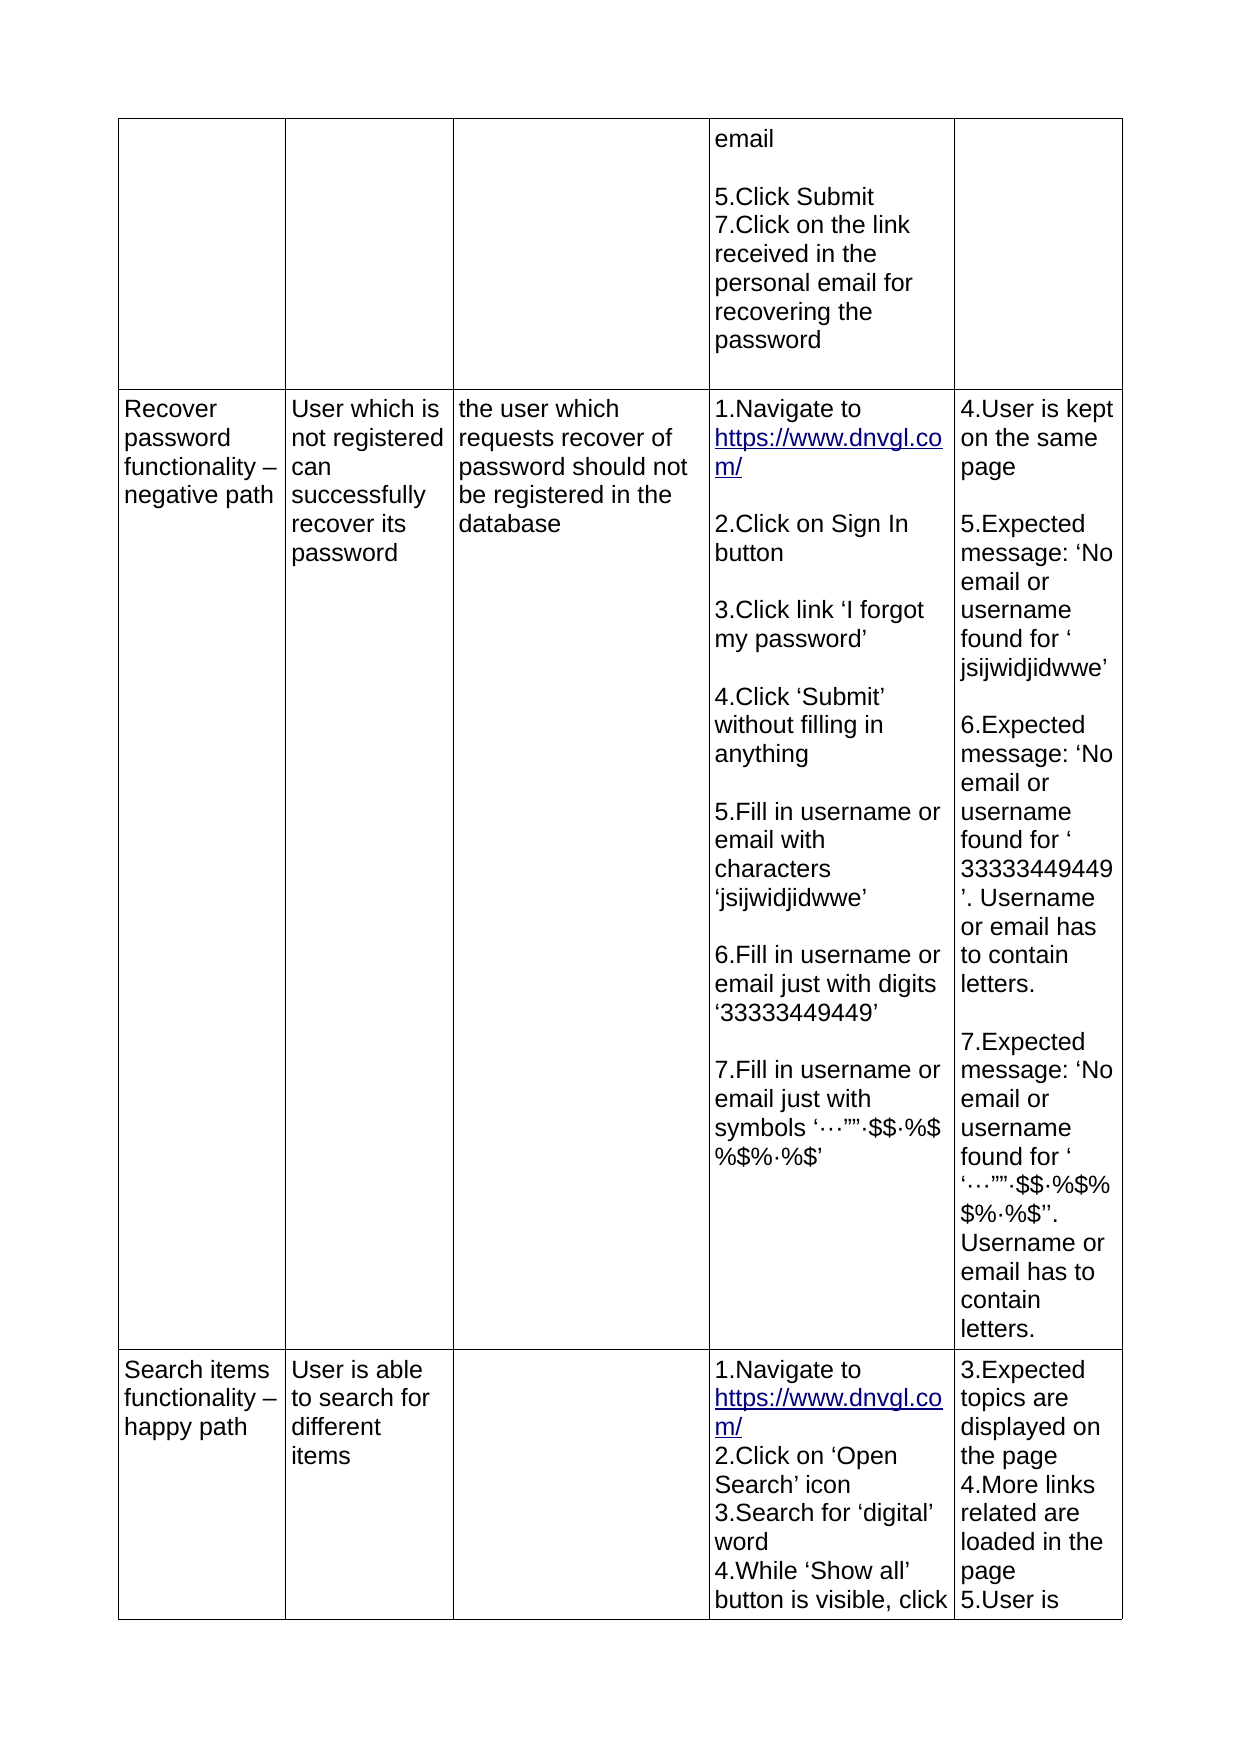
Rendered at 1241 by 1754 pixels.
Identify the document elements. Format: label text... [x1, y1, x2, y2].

table_cell 4.User is kept on the same page 5.Expected message: ‘No email or username found for ‘ jsijwidjidwwe’ 6.Expected message: ‘No email or username found for ‘ 33333449449’. Username or email has to contain letters. 7.Expected message: ‘No email or username found for ‘ ‘···””·$$·%$%$%·%$’’. Username or email has to contain letters. [955, 390, 1122, 1349]
table_cell [454, 119, 709, 388]
table_cell [286, 119, 453, 388]
table_cell [119, 119, 285, 388]
table_cell Search items functionality – happy path [119, 1350, 285, 1619]
table_cell Recover password functionality – negative path [119, 390, 285, 1349]
table_cell the user which requests recover of password should not be registered in the database [454, 390, 709, 1349]
table_cell User which is not registered can successfully recover its password [286, 390, 453, 1349]
table_cell User is able to search for different items [286, 1350, 453, 1619]
table_cell [454, 1350, 709, 1619]
table_cell 3.Expected topics are displayed on the page 4.More links related are loaded in the page 5.User is [955, 1350, 1122, 1619]
table_cell 1.Navigate to https://www.dnvgl.com/ 2.Click on Sign In button 3.Click link ‘I forgot my password’ 4.Click ‘Submit’ without filling in anything 5.Fill in username or email with characters ‘jsijwidjidwwe’ 6.Fill in username or email just with digits ‘33333449449’ 7.Fill in username or email just with symbols ‘···””·$$·%$%$%·%$’ [710, 390, 954, 1349]
table_cell email 5.Click Submit 7.Click on the link received in the personal email for recovering the password [710, 119, 954, 388]
table_cell 1.Navigate to https://www.dnvgl.com/ 2.Click on ‘Open Search’ icon 3.Search for ‘digital’ word 4.While ‘Show all’ button is visible, click [710, 1350, 954, 1619]
table_cell [955, 119, 1122, 388]
